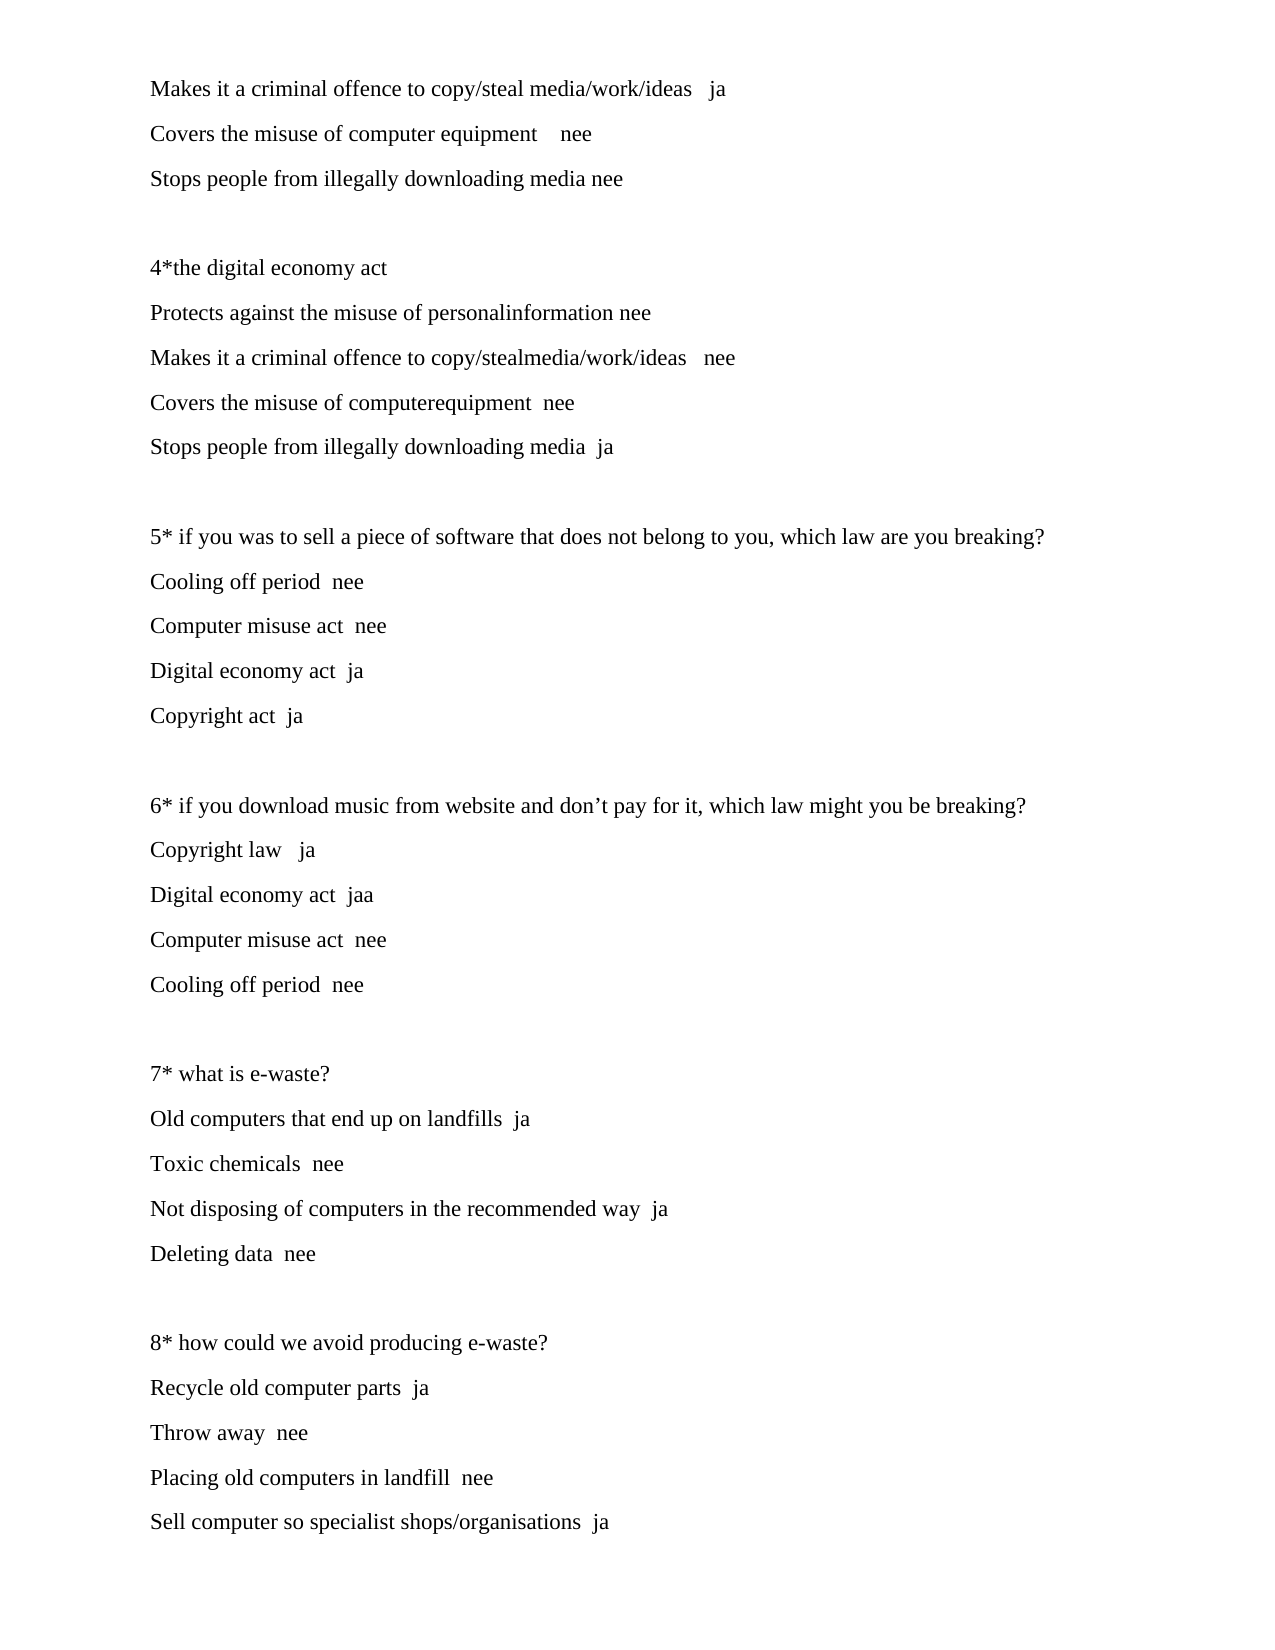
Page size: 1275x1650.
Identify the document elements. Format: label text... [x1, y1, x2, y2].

text Digital economy act jaa [150, 881, 1125, 908]
text 4*the digital economy act [150, 254, 1125, 281]
text Computer misuse act nee [150, 926, 1125, 952]
text Stops people from illegally downloading media nee [150, 164, 1125, 191]
text Not disposing of computers in the recommended way ja [150, 1195, 1125, 1221]
text Cooling off period nee [150, 568, 1125, 594]
text Copyright law ja [150, 836, 1125, 863]
text Stops people from illegally downloading media ja [150, 433, 1125, 460]
text 7* what is e-waste? [150, 1060, 1125, 1087]
text 5* if you was to sell a piece of software that does not belong to you, which law are you breaking? [150, 523, 1125, 549]
text Protects against the misuse of personalinformation nee [150, 299, 1125, 325]
text Throw away nee [150, 1419, 1125, 1445]
text Cooling off period nee [150, 971, 1125, 997]
text Covers the misuse of computerequipment nee [150, 388, 1125, 415]
text Placing old computers in landfill nee [150, 1463, 1125, 1490]
text Toxic chemicals nee [150, 1150, 1125, 1176]
text Makes it a criminal offence to copy/steal media/work/ideas ja [150, 75, 1125, 101]
text Copyright act ja [150, 702, 1125, 728]
text 8* how could we avoid producing e-waste? [150, 1329, 1125, 1356]
text Deleting data nee [150, 1239, 1125, 1266]
text Sell computer so specialist shops/organisations ja [150, 1508, 1125, 1535]
text Computer misuse act nee [150, 612, 1125, 639]
text Covers the misuse of computer equipment nee [150, 120, 1125, 146]
text Recycle old computer parts ja [150, 1374, 1125, 1400]
text Old computers that end up on landfills ja [150, 1105, 1125, 1132]
text Digital economy act ja [150, 657, 1125, 684]
text Makes it a criminal offence to copy/stealmedia/work/ideas nee [150, 344, 1125, 370]
text 6* if you download music from website and don’t pay for it, which law might you be breaking? [150, 792, 1125, 818]
